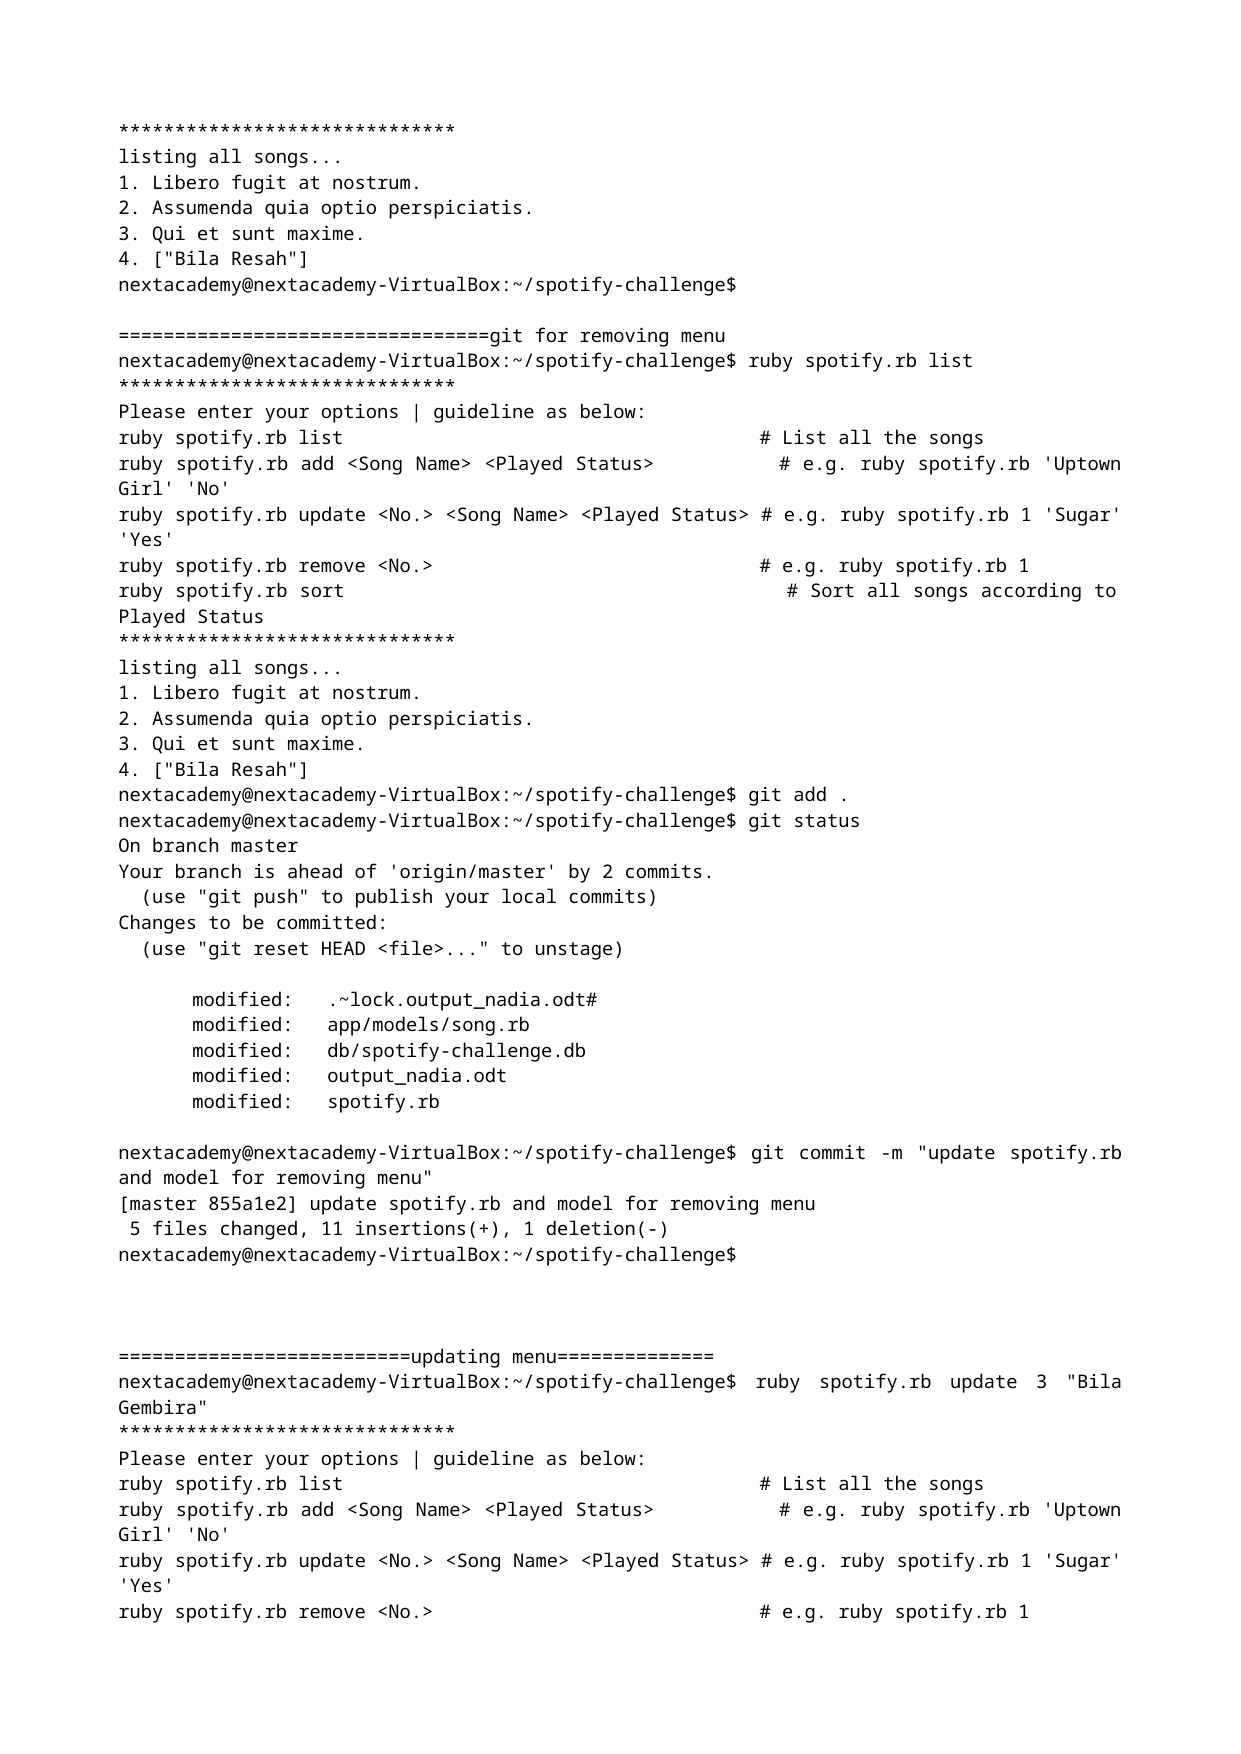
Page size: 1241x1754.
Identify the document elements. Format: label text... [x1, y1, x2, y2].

text nextacademy@nextacademy-VirtualBox:~/spotify-challenge$ [118, 271, 1122, 297]
text modified: output_nadia.odt [118, 1062, 1122, 1088]
text ==========================updating menu============== [118, 1343, 1122, 1369]
text ****************************** [118, 373, 1122, 399]
text Please enter your options | guideline as below: [118, 1445, 1122, 1471]
text listing all songs... [118, 654, 1122, 679]
text ruby spotify.rb update <No.> <Song Name> <Played Status> # e.g. ruby spotify.rb 1 'Sugar' 'Yes' [118, 501, 1122, 552]
text 1. Libero fugit at nostrum. [118, 169, 1122, 195]
text ****************************** [118, 118, 1122, 144]
text [master 855a1e2] update spotify.rb and model for removing menu [118, 1190, 1122, 1216]
text listing all songs... [118, 144, 1122, 169]
text ruby spotify.rb remove <No.> # e.g. ruby spotify.rb 1 [118, 552, 1122, 577]
text ****************************** [118, 628, 1122, 654]
text 2. Assumenda quia optio perspiciatis. [118, 705, 1122, 731]
text ruby spotify.rb list # List all the songs [118, 424, 1122, 450]
text ruby spotify.rb sort # Sort all songs according to Played Status [118, 577, 1122, 628]
text modified: app/models/song.rb [118, 1011, 1122, 1037]
text 4. ["Bila Resah"] [118, 246, 1122, 271]
text (use "git reset HEAD <file>..." to unstage) [118, 935, 1122, 960]
text 4. ["Bila Resah"] [118, 756, 1122, 782]
text (use "git push" to publish your local commits) [118, 884, 1122, 909]
text 3. Qui et sunt maxime. [118, 731, 1122, 756]
text ruby spotify.rb add <Song Name> <Played Status> # e.g. ruby spotify.rb 'Uptown Girl' 'No' [118, 1496, 1122, 1547]
text Changes to be committed: [118, 909, 1122, 935]
text nextacademy@nextacademy-VirtualBox:~/spotify-challenge$ git status [118, 807, 1122, 833]
text modified: spotify.rb [118, 1088, 1122, 1113]
text nextacademy@nextacademy-VirtualBox:~/spotify-challenge$ git commit -m "update spotify.rb and model for removing menu" [118, 1139, 1122, 1190]
text 3. Qui et sunt maxime. [118, 220, 1122, 246]
text nextacademy@nextacademy-VirtualBox:~/spotify-challenge$ ruby spotify.rb list [118, 348, 1122, 373]
text nextacademy@nextacademy-VirtualBox:~/spotify-challenge$ [118, 1241, 1122, 1267]
text ****************************** [118, 1420, 1122, 1445]
text modified: db/spotify-challenge.db [118, 1037, 1122, 1062]
text Your branch is ahead of 'origin/master' by 2 commits. [118, 858, 1122, 884]
text modified: .~lock.output_nadia.odt# [118, 986, 1122, 1011]
text ruby spotify.rb add <Song Name> <Played Status> # e.g. ruby spotify.rb 'Uptown Girl' 'No' [118, 450, 1122, 501]
text =================================git for removing menu [118, 322, 1122, 348]
text 2. Assumenda quia optio perspiciatis. [118, 195, 1122, 220]
text Please enter your options | guideline as below: [118, 399, 1122, 424]
text 5 files changed, 11 insertions(+), 1 deletion(-) [118, 1216, 1122, 1241]
text ruby spotify.rb list # List all the songs [118, 1471, 1122, 1496]
text nextacademy@nextacademy-VirtualBox:~/spotify-challenge$ ruby spotify.rb update 3 "Bila Gembira" [118, 1369, 1122, 1420]
text ruby spotify.rb remove <No.> # e.g. ruby spotify.rb 1 [118, 1598, 1122, 1624]
text On branch master [118, 833, 1122, 858]
text nextacademy@nextacademy-VirtualBox:~/spotify-challenge$ git add . [118, 782, 1122, 807]
text ruby spotify.rb update <No.> <Song Name> <Played Status> # e.g. ruby spotify.rb 1 'Sugar' 'Yes' [118, 1547, 1122, 1598]
text 1. Libero fugit at nostrum. [118, 679, 1122, 705]
